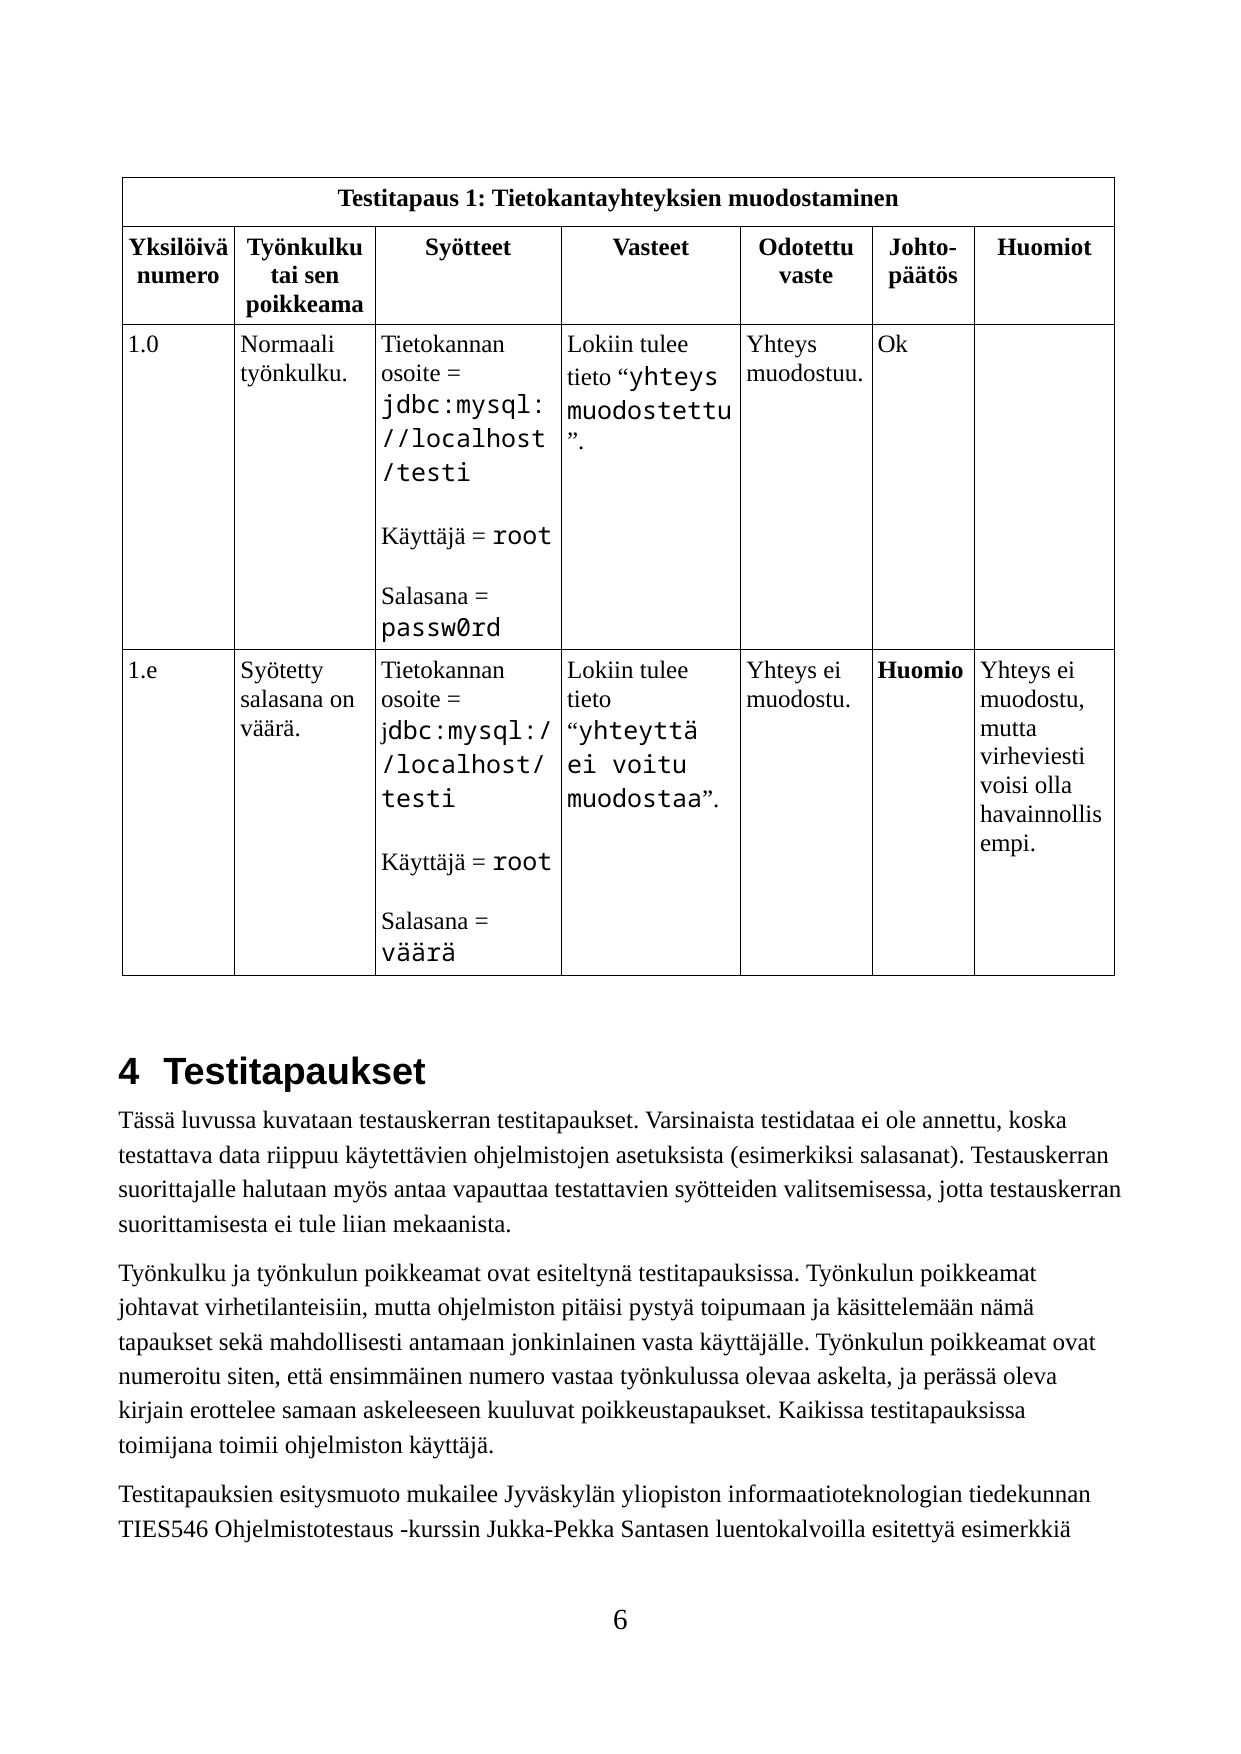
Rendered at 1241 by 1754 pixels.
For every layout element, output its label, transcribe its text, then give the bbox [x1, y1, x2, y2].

table_cell Työnkulku tai sen poikkeama [235, 227, 375, 324]
table_cell Yksilöivä numero [123, 227, 234, 324]
subtitle Testitapaukset [118, 1049, 1122, 1093]
table_cell 1.e [123, 650, 234, 975]
text Tässä luvussa kuvataan testauskerran testitapaukset. Varsinaista testidataa ei ole annettu, koska testattava data riippuu käytettävien ohjelmistojen asetuksista (esimerkiksi salasanat). Testauskerran suorittajalle halutaan myös antaa vapauttaa testattavien syötteiden valitsemisessa, jotta testauskerran suorittamisesta ei tule liian mekaanista. [118, 1105, 1122, 1237]
table_cell [975, 325, 1114, 649]
table_header Testitapaus 1: Tietokantayhteyksien muodostaminen [123, 178, 1114, 226]
text Testitapauksien esitysmuoto mukailee Jyväskylän yliopiston informaatioteknologian tiedekunnan TIES546 Ohjelmistotestaus -kurssin Jukka-Pekka Santasen luentokalvoilla esitettyä esimerkkiä [118, 1479, 1122, 1542]
table_cell Yhteys muodostuu. [741, 325, 872, 649]
table_cell Yhteys ei muodostu. [741, 650, 872, 975]
text Työnkulku ja työnkulun poikkeamat ovat esiteltynä testitapauksissa. Työnkulun poikkeamat johtavat virhetilanteisiin, mutta ohjelmiston pitäisi pystyä toipumaan ja käsittelemään nämä tapaukset sekä mahdollisesti antamaan jonkinlainen vasta käyttäjälle. Työnkulun poikkeamat ovat numeroitu siten, että ensimmäinen numero vastaa työnkulussa olevaa askelta, ja perässä oleva kirjain erottelee samaan askeleeseen kuuluvat poikkeustapaukset. Kaikissa testitapauksissa toimijana toimii ohjelmiston käyttäjä. [118, 1258, 1122, 1459]
table_cell Vasteet [562, 227, 740, 324]
table_cell Yhteys ei muodostu, mutta virheviesti voisi olla havainnollisempi. [975, 650, 1114, 975]
table_cell Huomio [873, 650, 974, 975]
table_cell Lokiin tulee tieto “yhteyttä ei voitu muodostaa”. [562, 650, 740, 975]
table_cell Normaali työnkulku. [235, 325, 375, 649]
table_cell Johto-päätös [873, 227, 974, 324]
table_cell Tietokannan osoite = jdbc:mysql://localhost/testi Käyttäjä = root Salasana = passw0rd [376, 325, 561, 649]
table_cell Ok [873, 325, 974, 649]
table_cell Tietokannan osoite = jdbc:mysql://localhost/testi Käyttäjä = root Salasana = väärä [376, 650, 561, 975]
table_cell Lokiin tulee tieto “yhteys muodostettu”. [562, 325, 740, 649]
table_cell Syötetty salasana on väärä. [235, 650, 375, 975]
table_cell Odotettu vaste [741, 227, 872, 324]
table_cell 1.0 [123, 325, 234, 649]
table_cell Syötteet [376, 227, 561, 324]
table_cell Huomiot [975, 227, 1114, 324]
